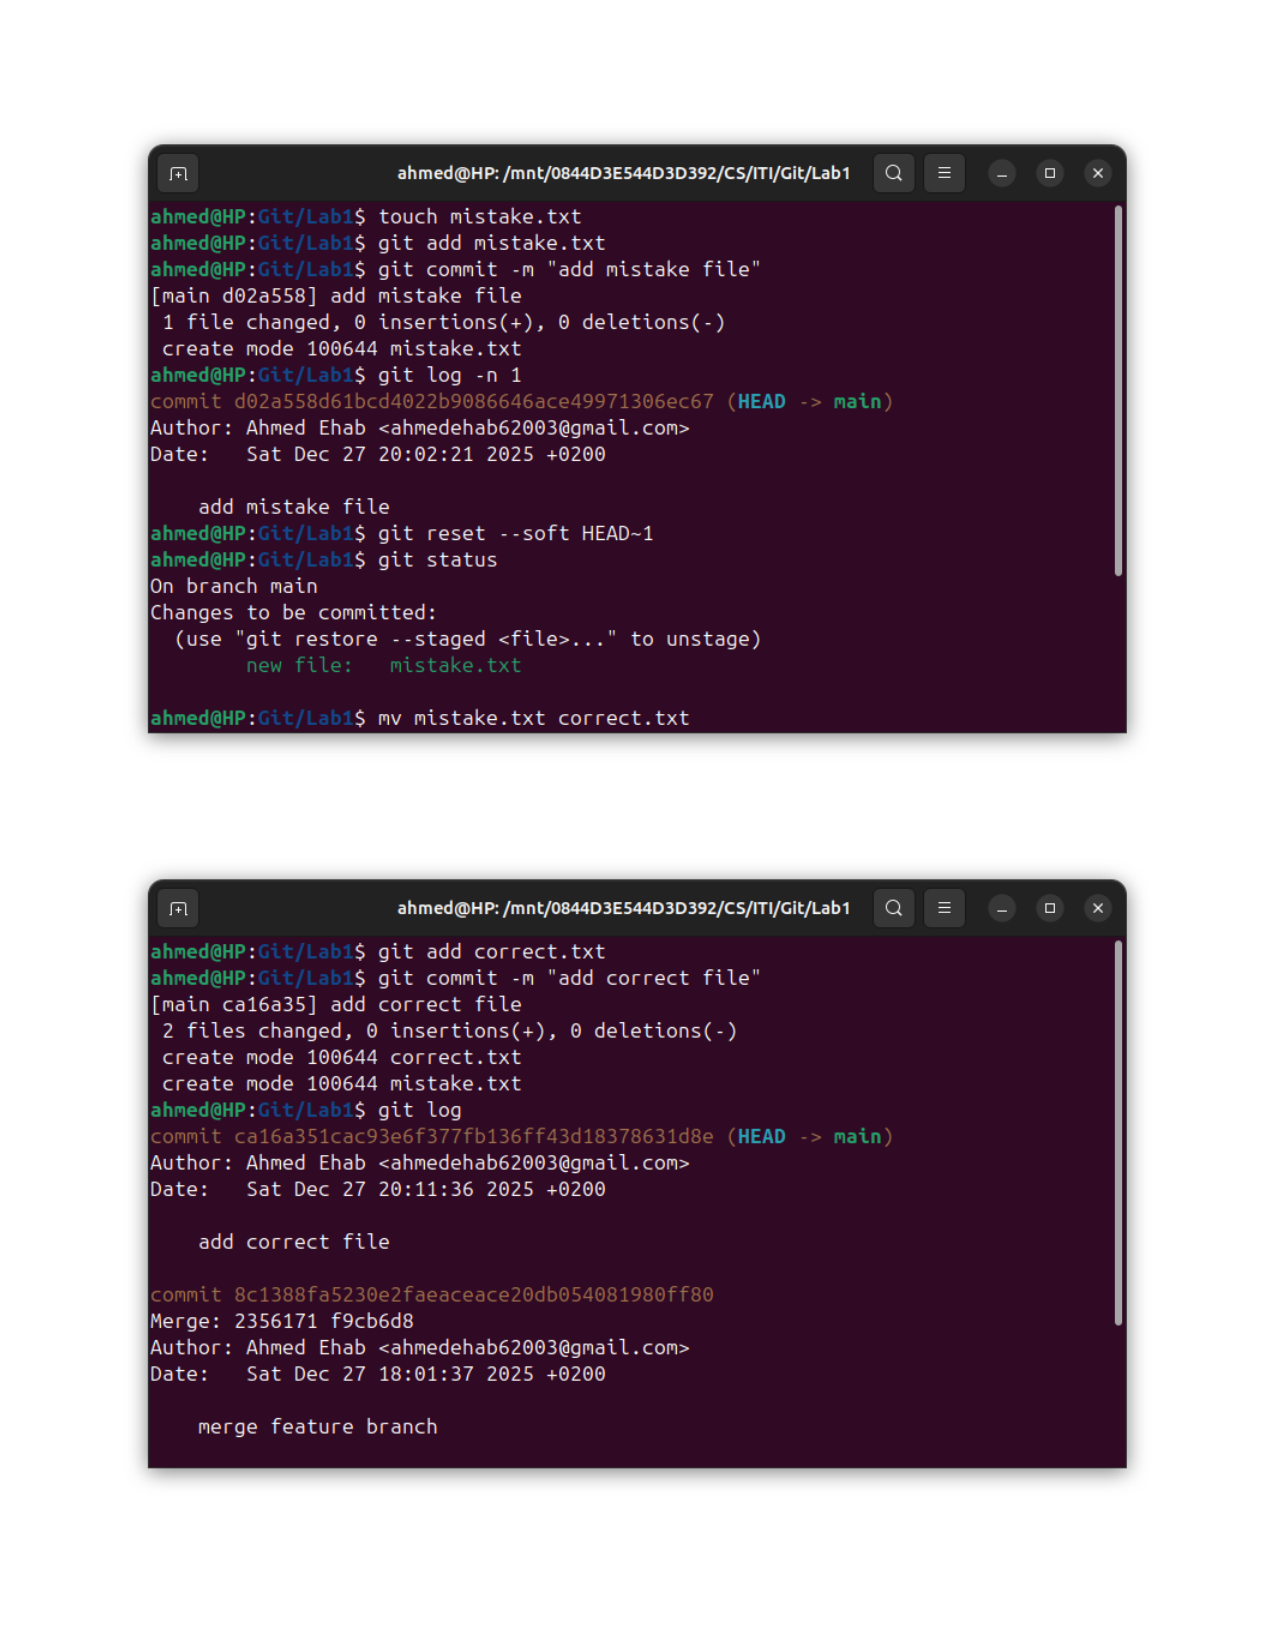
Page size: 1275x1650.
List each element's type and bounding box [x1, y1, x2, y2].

picture [118, 118, 1157, 767]
picture [118, 853, 1157, 1502]
